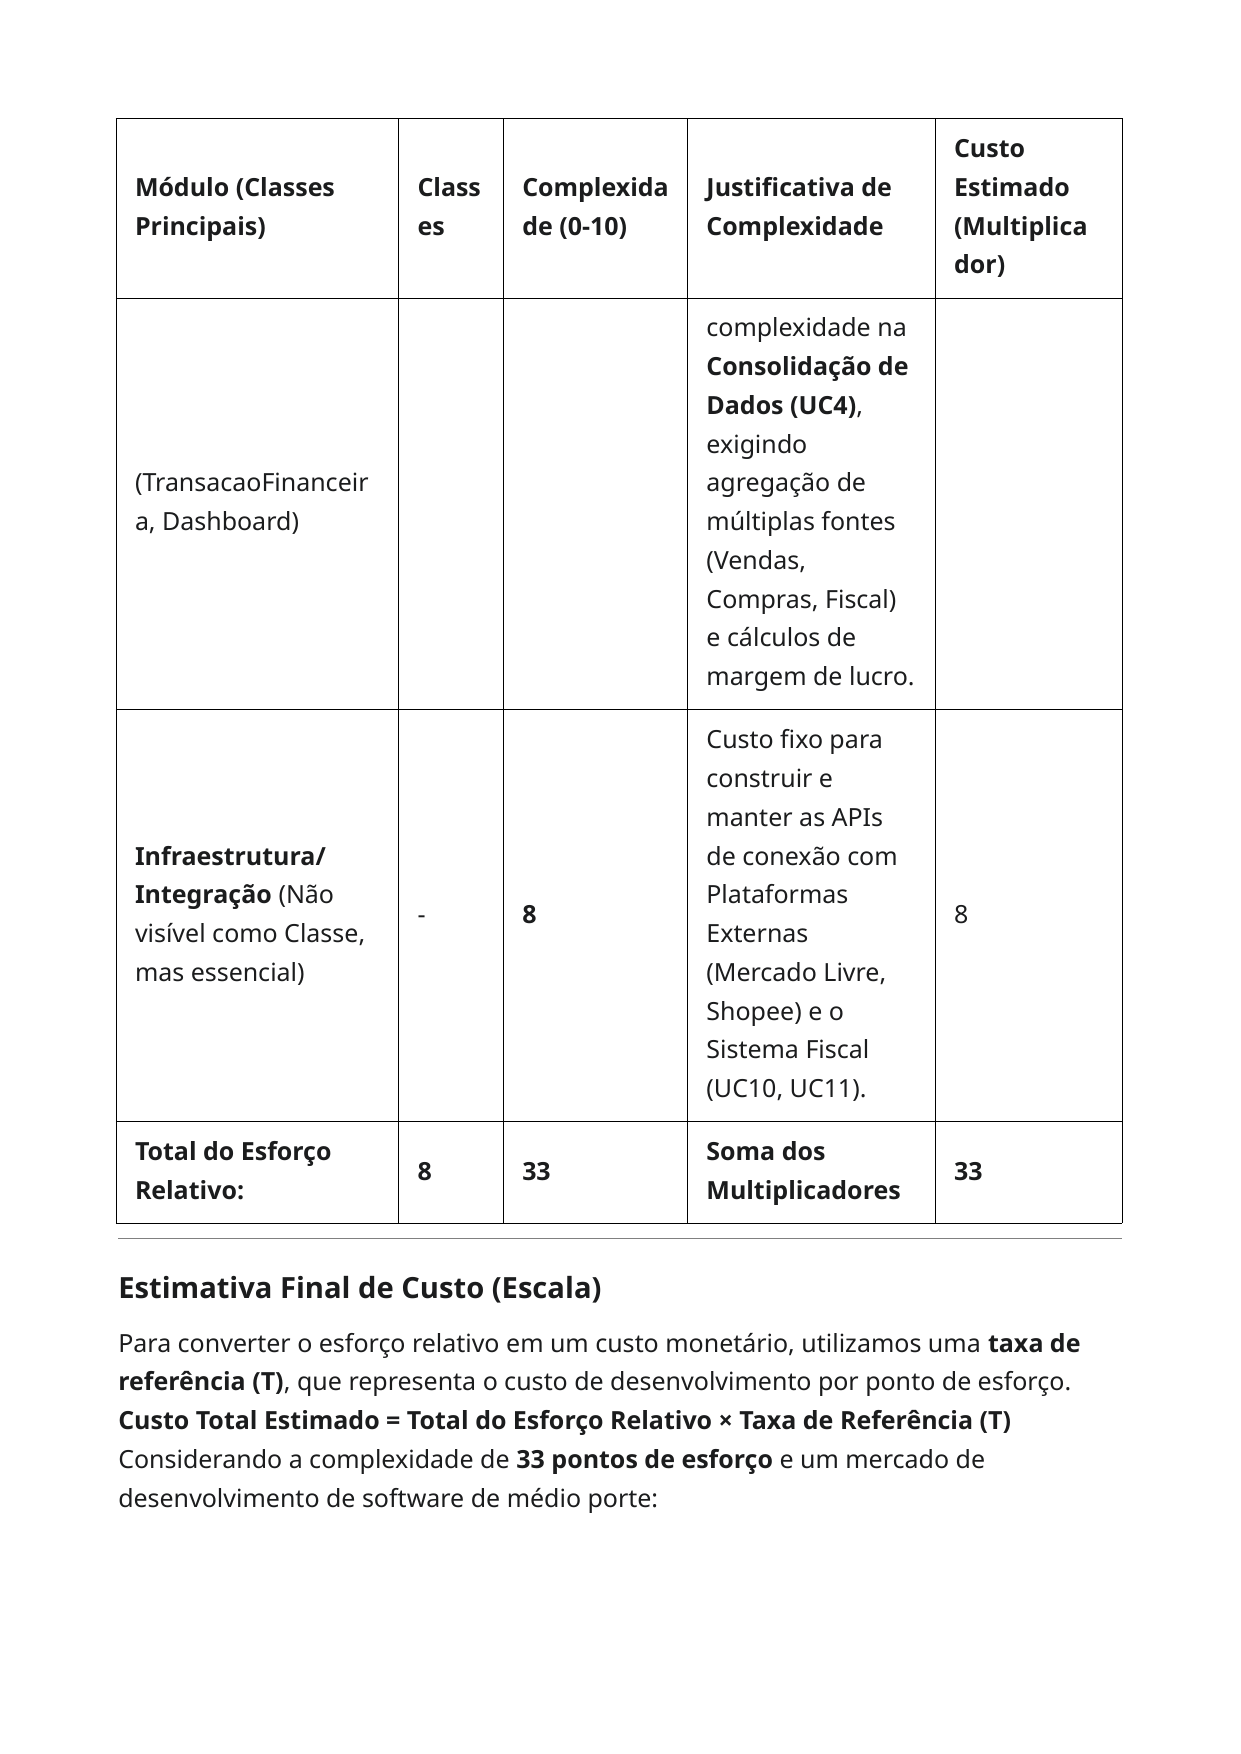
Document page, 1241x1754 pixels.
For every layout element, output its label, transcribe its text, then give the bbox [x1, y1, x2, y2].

table_header Custo Estimado (Multiplicador) [936, 119, 1122, 297]
table_header Complexidade (0-10) [504, 119, 687, 297]
table_cell [936, 299, 1122, 709]
text Para converter o esforço relativo em um custo monetário, utilizamos uma taxa de referência (T), que representa o custo de desenvolvimento por ponto de esforço. [118, 1325, 1122, 1398]
table_cell complexidade na Consolidação de Dados (UC4), exigindo agregação de múltiplas fontes (Vendas, Compras, Fiscal) e cálculos de margem de lucro. [688, 299, 935, 709]
table_cell - [399, 710, 503, 1121]
table_header Justificativa de Complexidade [688, 119, 935, 297]
table_cell 8 [936, 710, 1122, 1121]
subtitle Estimativa Final de Custo (Escala) [118, 1267, 1122, 1307]
table_cell Total do Esforço Relativo: [117, 1122, 398, 1223]
table_cell 33 [936, 1122, 1122, 1223]
table_cell Custo fixo para construir e manter as APIs de conexão com Plataformas Externas (Mercado Livre, Shopee) e o Sistema Fiscal (UC10, UC11). [688, 710, 935, 1121]
table_cell Soma dos Multiplicadores [688, 1122, 935, 1223]
text Custo Total Estimado = Total do Esforço Relativo × Taxa de Referência (T) [118, 1403, 1122, 1437]
table_cell [399, 299, 503, 709]
table_cell 33 [504, 1122, 687, 1223]
table_header Módulo (Classes Principais) [117, 119, 398, 297]
table_cell [504, 299, 687, 709]
table_cell Infraestrutura/Integração (Não visível como Classe, mas essencial) [117, 710, 398, 1121]
text Considerando a complexidade de 33 pontos de esforço e um mercado de desenvolvimento de software de médio porte: [118, 1441, 1122, 1514]
table_header Classes [399, 119, 503, 297]
table_cell 8 [504, 710, 687, 1121]
table_cell (TransacaoFinanceira, Dashboard) [117, 299, 398, 709]
table_cell 8 [399, 1122, 503, 1223]
